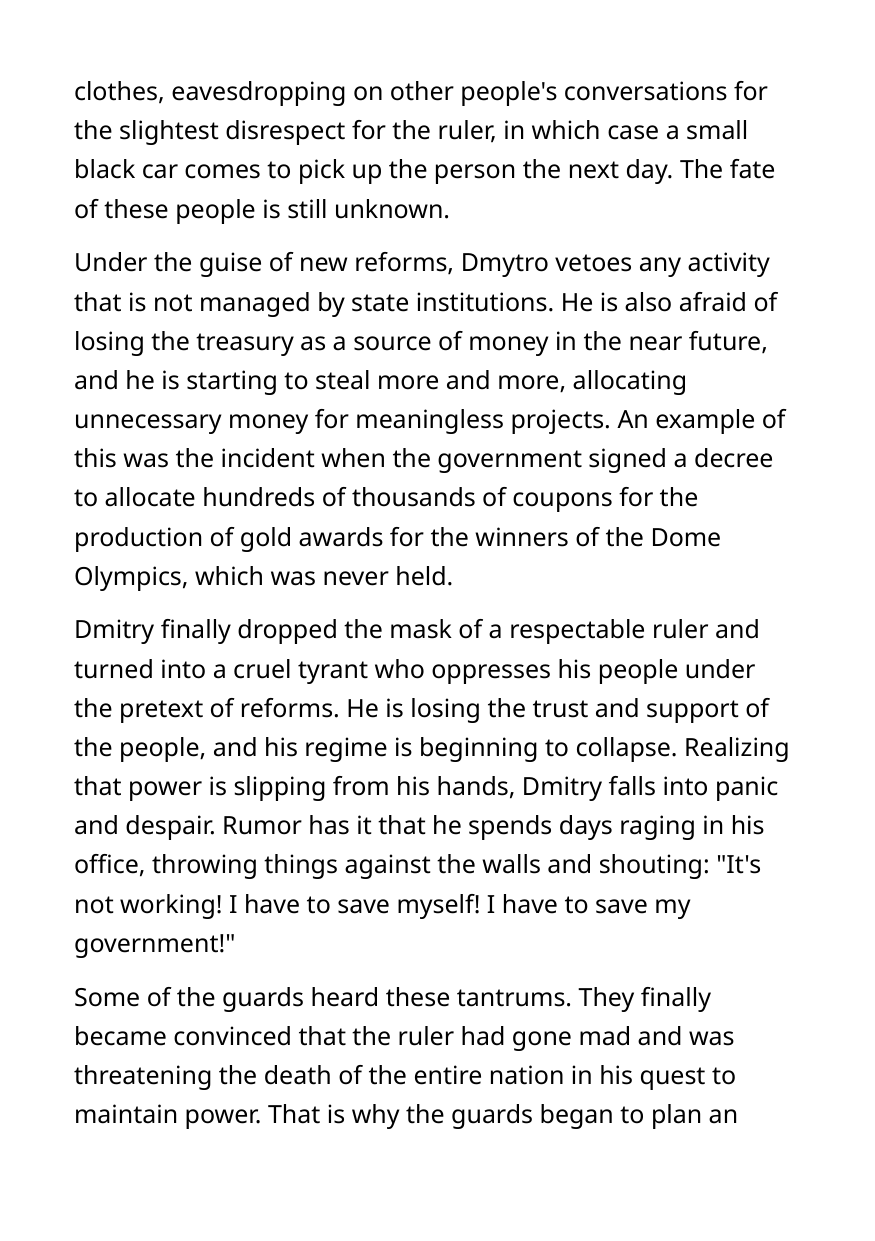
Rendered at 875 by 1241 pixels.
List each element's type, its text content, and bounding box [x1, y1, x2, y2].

text Under the guise of new reforms, Dmytro vetoes any activity that is not managed by state institutions. He is also afraid of losing the treasury as a source of money in the near future, and he is starting to steal more and more, allocating unnecessary money for meaningless projects. An example of this was the incident when the government signed a decree to allocate hundreds of thousands of coupons for the production of gold awards for the winners of the Dome Olympics, which was never held. [74, 245, 800, 592]
text clothes, eavesdropping on other people's conversations for the slightest disrespect for the ruler, in which case a small black car comes to pick up the person the next day. The fate of these people is still unknown. [74, 74, 800, 225]
text Dmitry finally dropped the mask of a respectable ruler and turned into a cruel tyrant who oppresses his people under the pretext of reforms. He is losing the trust and support of the people, and his regime is beginning to collapse. Realizing that power is slipping from his hands, Dmitry falls into panic and despair. Rumor has it that he spends days raging in his office, throwing things against the walls and shouting: "It's not working! I have to save myself! I have to save my government!" [74, 612, 800, 959]
text Some of the guards heard these tantrums. They finally became convinced that the ruler had gone mad and was threatening the death of the entire nation in his quest to maintain power. That is why the guards began to plan an [74, 979, 800, 1131]
